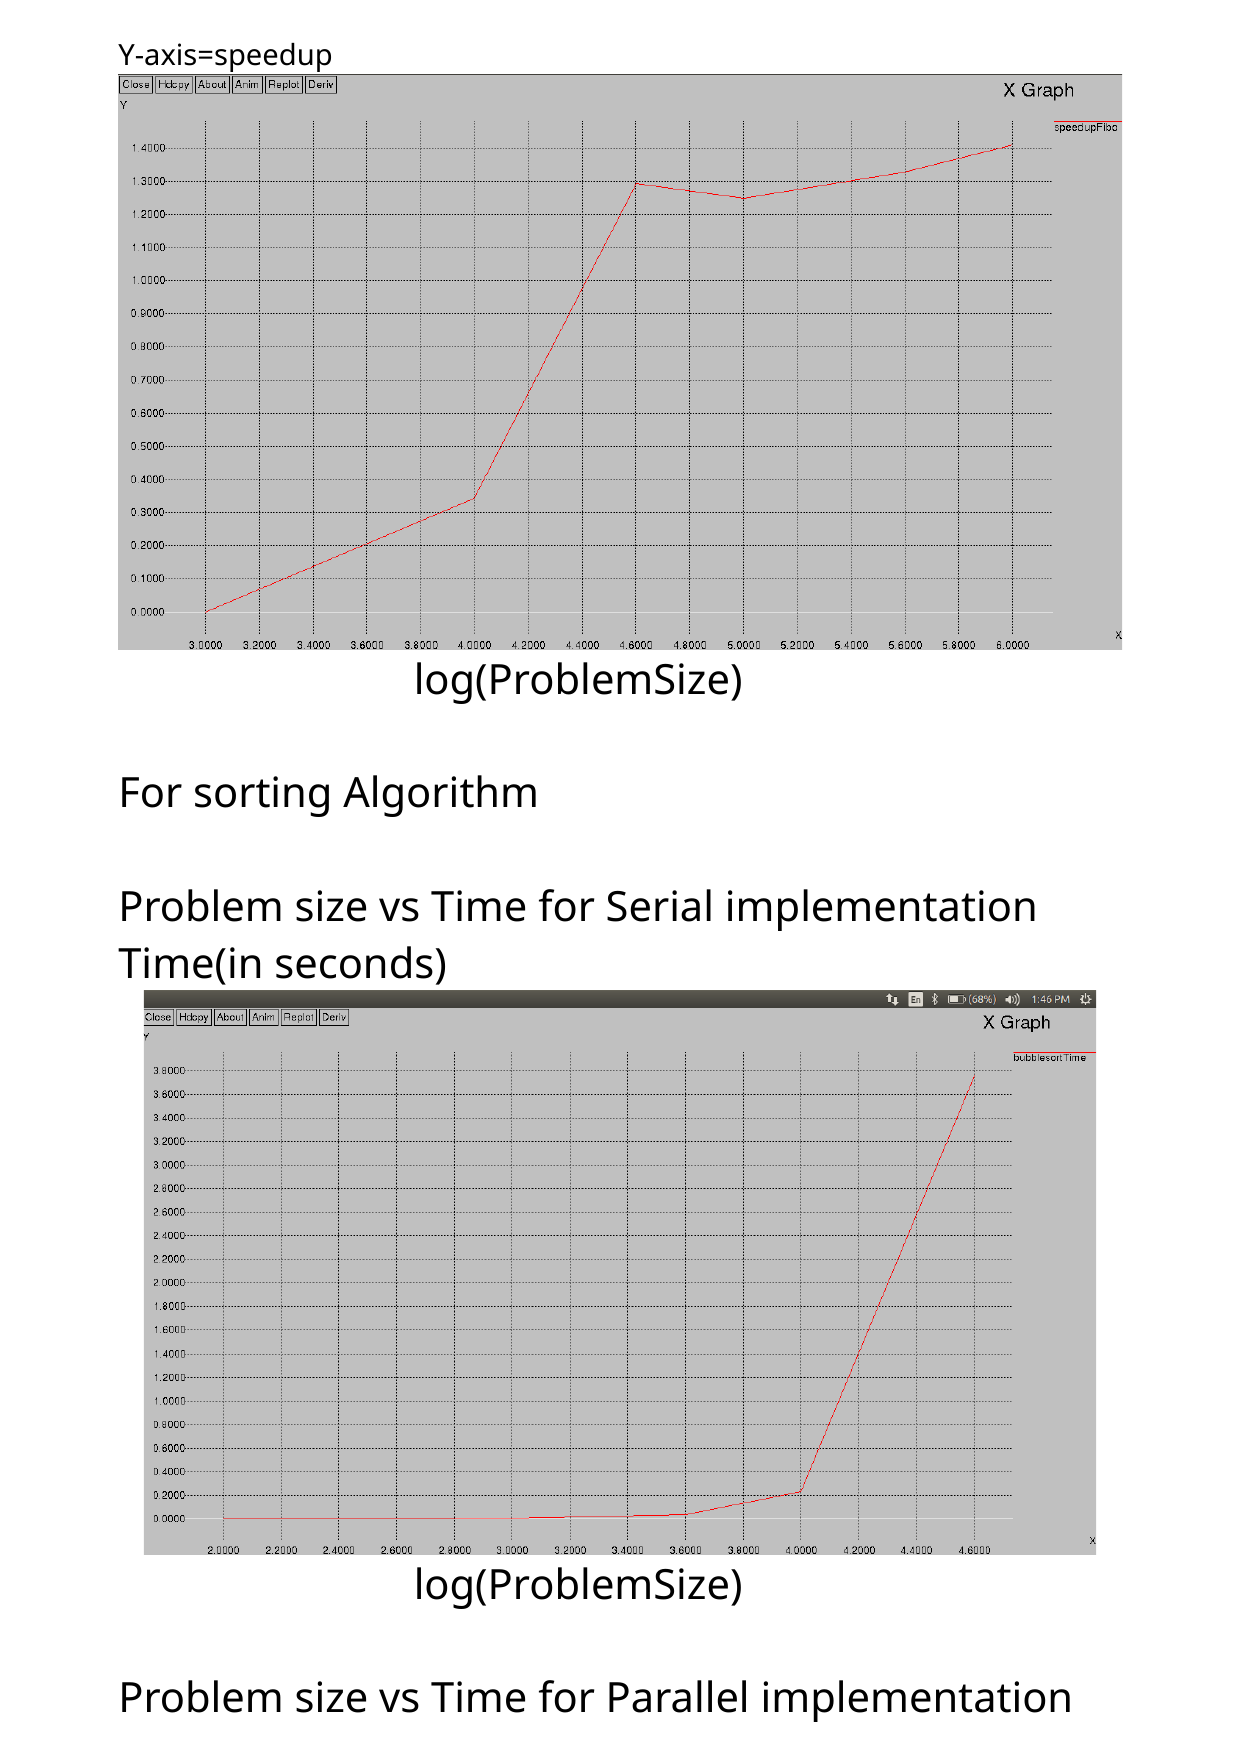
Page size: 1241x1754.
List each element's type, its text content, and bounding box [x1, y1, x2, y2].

text Problem size vs Time for Parallel implementation [118, 1668, 1122, 1725]
picture [143, 990, 1097, 1555]
picture [118, 74, 1123, 650]
text For sorting Algorithm [118, 763, 1122, 820]
text log(ProblemSize) [118, 990, 1122, 1611]
text Problem size vs Time for Serial implementation [118, 877, 1122, 933]
text Time(in seconds) [118, 933, 1122, 990]
text log(ProblemSize) [118, 650, 1122, 706]
text Y-axis=speedup [118, 34, 1122, 74]
